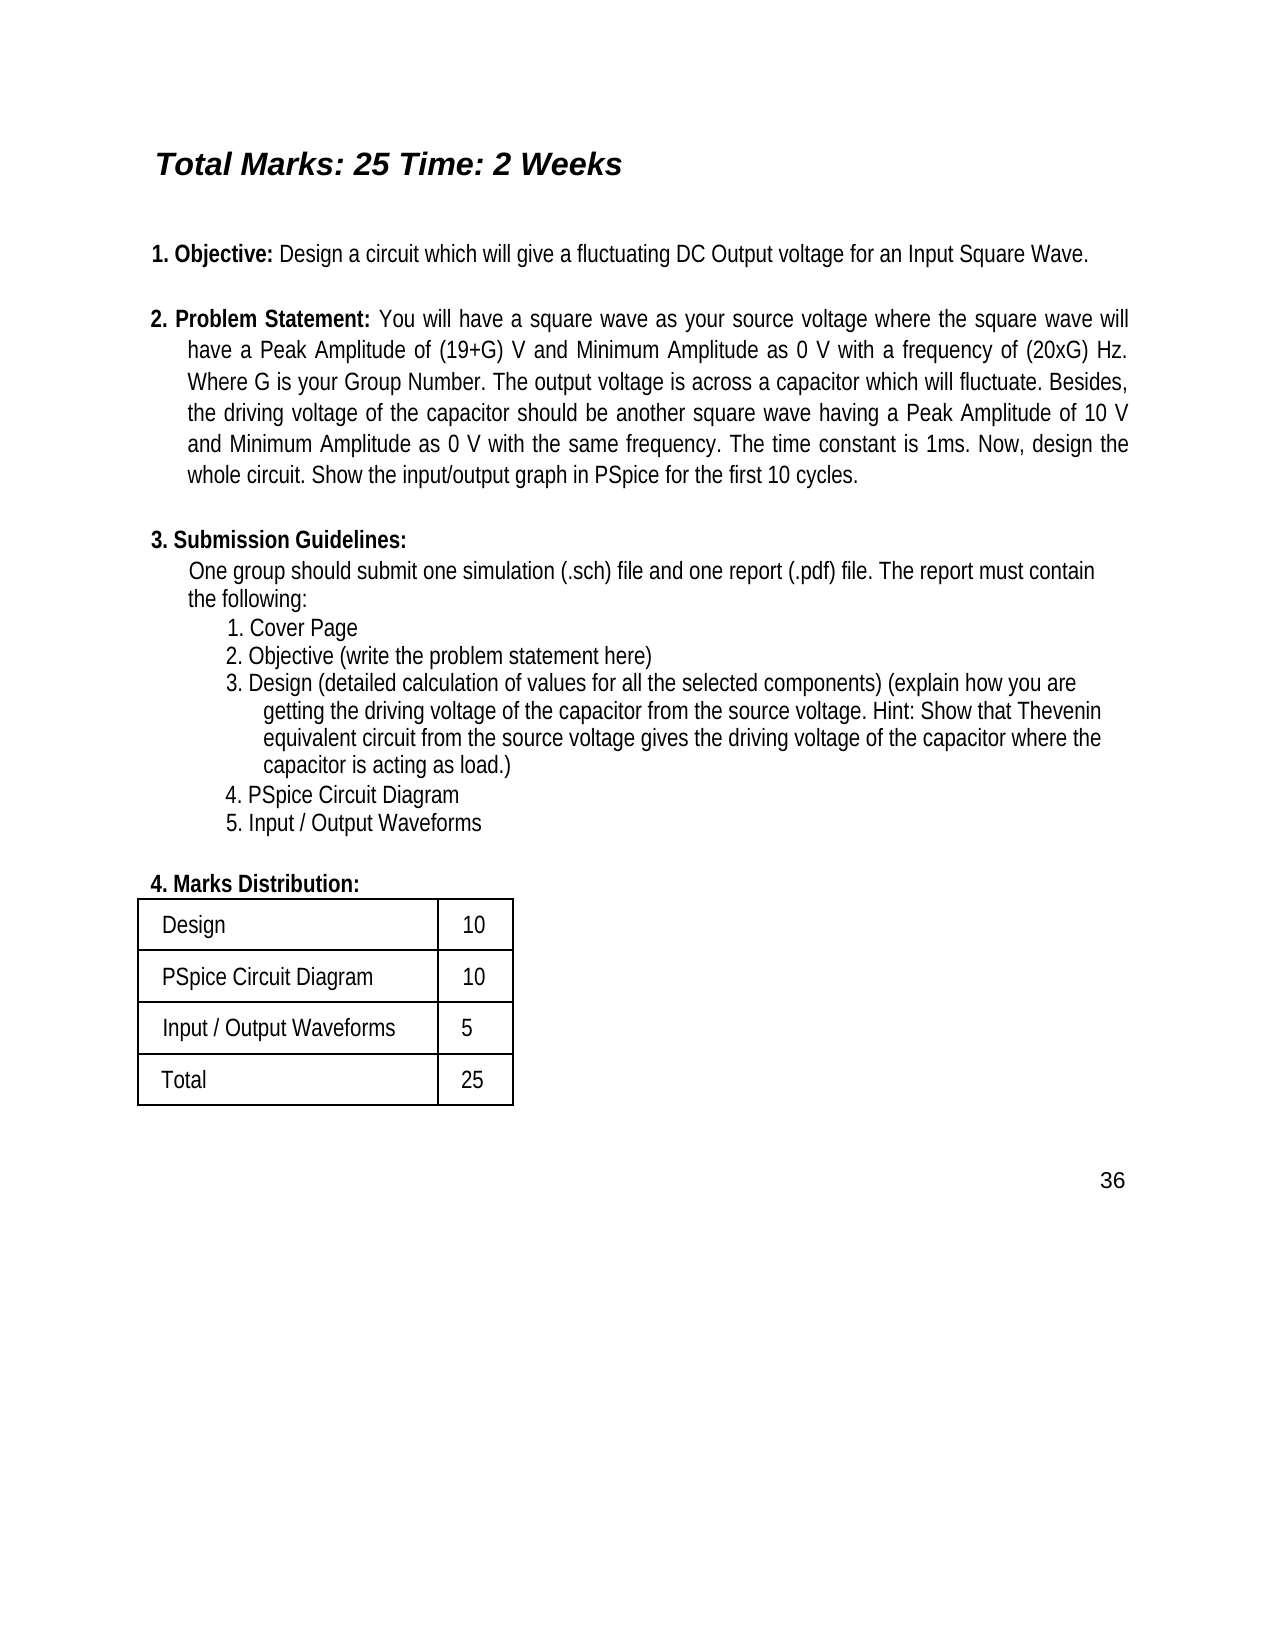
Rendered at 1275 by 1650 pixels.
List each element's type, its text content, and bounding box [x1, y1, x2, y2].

text 36 [134, 1167, 1125, 1193]
text 1. Objective: Design a circuit which will give a fluctuating DC Output voltage for an Input Square Wave. [152, 239, 1221, 267]
table_cell 25 [439, 1055, 512, 1104]
table_cell Input / Output Waveforms [139, 1003, 437, 1052]
table_cell 5 [439, 1003, 512, 1052]
text 1. Cover Page [227, 612, 1221, 641]
table_header 10 [439, 900, 512, 949]
text 4. Marks Distribution: [150, 869, 1221, 898]
table_cell Total [139, 1055, 437, 1104]
text 5. Input / Output Waveforms [226, 808, 1221, 837]
table_cell PSpice Circuit Diagram [139, 951, 437, 1001]
text 3. Submission Guidelines: [151, 525, 1221, 554]
text 2. Problem Statement: You will have a square wave as your source voltage where the square wave will have a Peak Amplitude of (19+G) V and Minimum Amplitude as 0 V with a frequency of (20xG) Hz. Where G is your Group Number. The output voltage is across a capacitor which will fluctuate. Besides, the driving voltage of the capacitor should be another square wave having a Peak Amplitude of 10 V and Minimum Amplitude as 0 V with the same frequency. The time constant is 1ms. Now, design the whole circuit. Show the input/output graph in PSpice for the first 10 cycles. [150, 304, 1131, 488]
text Total Marks: 25 Time: 2 Weeks [154, 145, 1221, 182]
table_cell 10 [439, 951, 512, 1001]
text 3. Design (detailed calculation of values for all the selected components) (explain how you are getting the driving voltage of the capacitor from the source voltage. Hint: Show that Thevenin equivalent circuit from the source voltage gives the driving voltage of the capacitor where the capacitor is acting as load.) [226, 670, 1108, 779]
text 4. PSpice Circuit Diagram [225, 779, 1221, 808]
text 2. Objective (write the problem statement here) [226, 641, 1221, 670]
table_header Design [139, 900, 437, 949]
text One group should submit one simulation (.sch) file and one report (.pdf) file. The report must contain the following: [188, 558, 1101, 612]
